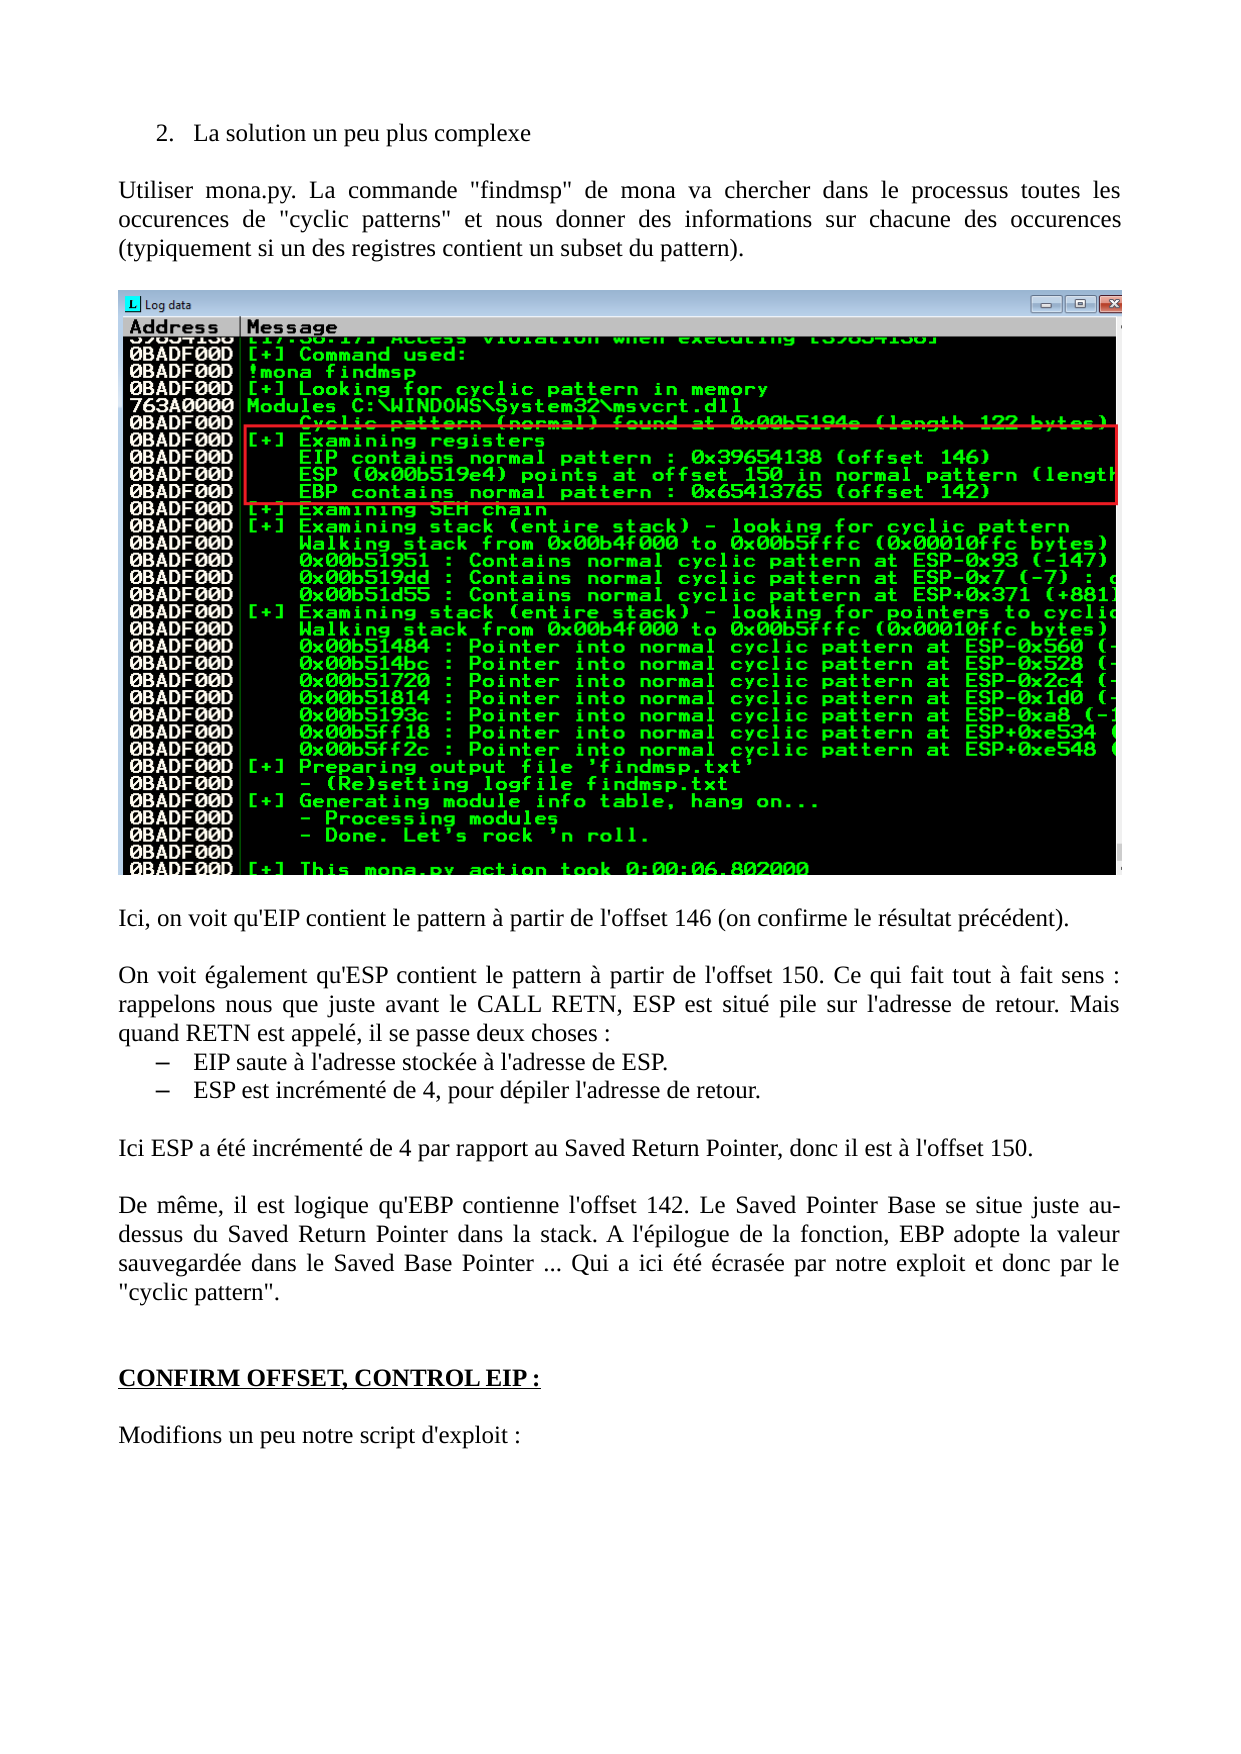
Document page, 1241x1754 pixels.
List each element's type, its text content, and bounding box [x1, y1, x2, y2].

text De même, il est logique qu'EBP contienne l'offset 142. Le Saved Pointer Base se situe juste au-dessus du Saved Return Pointer dans la stack. A l'épilogue de la fonction, EBP adopte la valeur sauvegardée dans le Saved Base Pointer ... Qui a ici été écrasée par notre exploit et donc par le "cyclic pattern". [118, 1191, 1122, 1306]
text Ici, on voit qu'EIP contient le pattern à partir de l'offset 146 (on confirme le résultat précédent). [118, 903, 1122, 932]
text Utiliser mona.py. La commande "findmsp" de mona va chercher dans le processus toutes les occurences de "cyclic patterns" et nous donner des informations sur chacune des occurences (typiquement si un des registres contient un subset du pattern). [118, 176, 1122, 262]
list EIP saute à l'adresse stockée à l'adresse de ESP. [156, 1047, 1122, 1076]
list ESP est incrémenté de 4, pour dépiler l'adresse de retour. [156, 1076, 1122, 1104]
text CONFIRM OFFSET, CONTROL EIP : [118, 1363, 1122, 1392]
text Modifions un peu notre script d'exploit : [118, 1421, 1122, 1449]
list La solution un peu plus complexe [156, 118, 1122, 147]
text On voit également qu'ESP contient le pattern à partir de l'offset 150. Ce qui fait tout à fait sens : rappelons nous que juste avant le CALL RETN, ESP est situé pile sur l'adresse de retour. Mais quand RETN est appelé, il se passe deux choses : [118, 961, 1122, 1047]
text Ici ESP a été incrémenté de 4 par rapport au Saved Return Pointer, donc il est à l'offset 150. [118, 1133, 1122, 1162]
